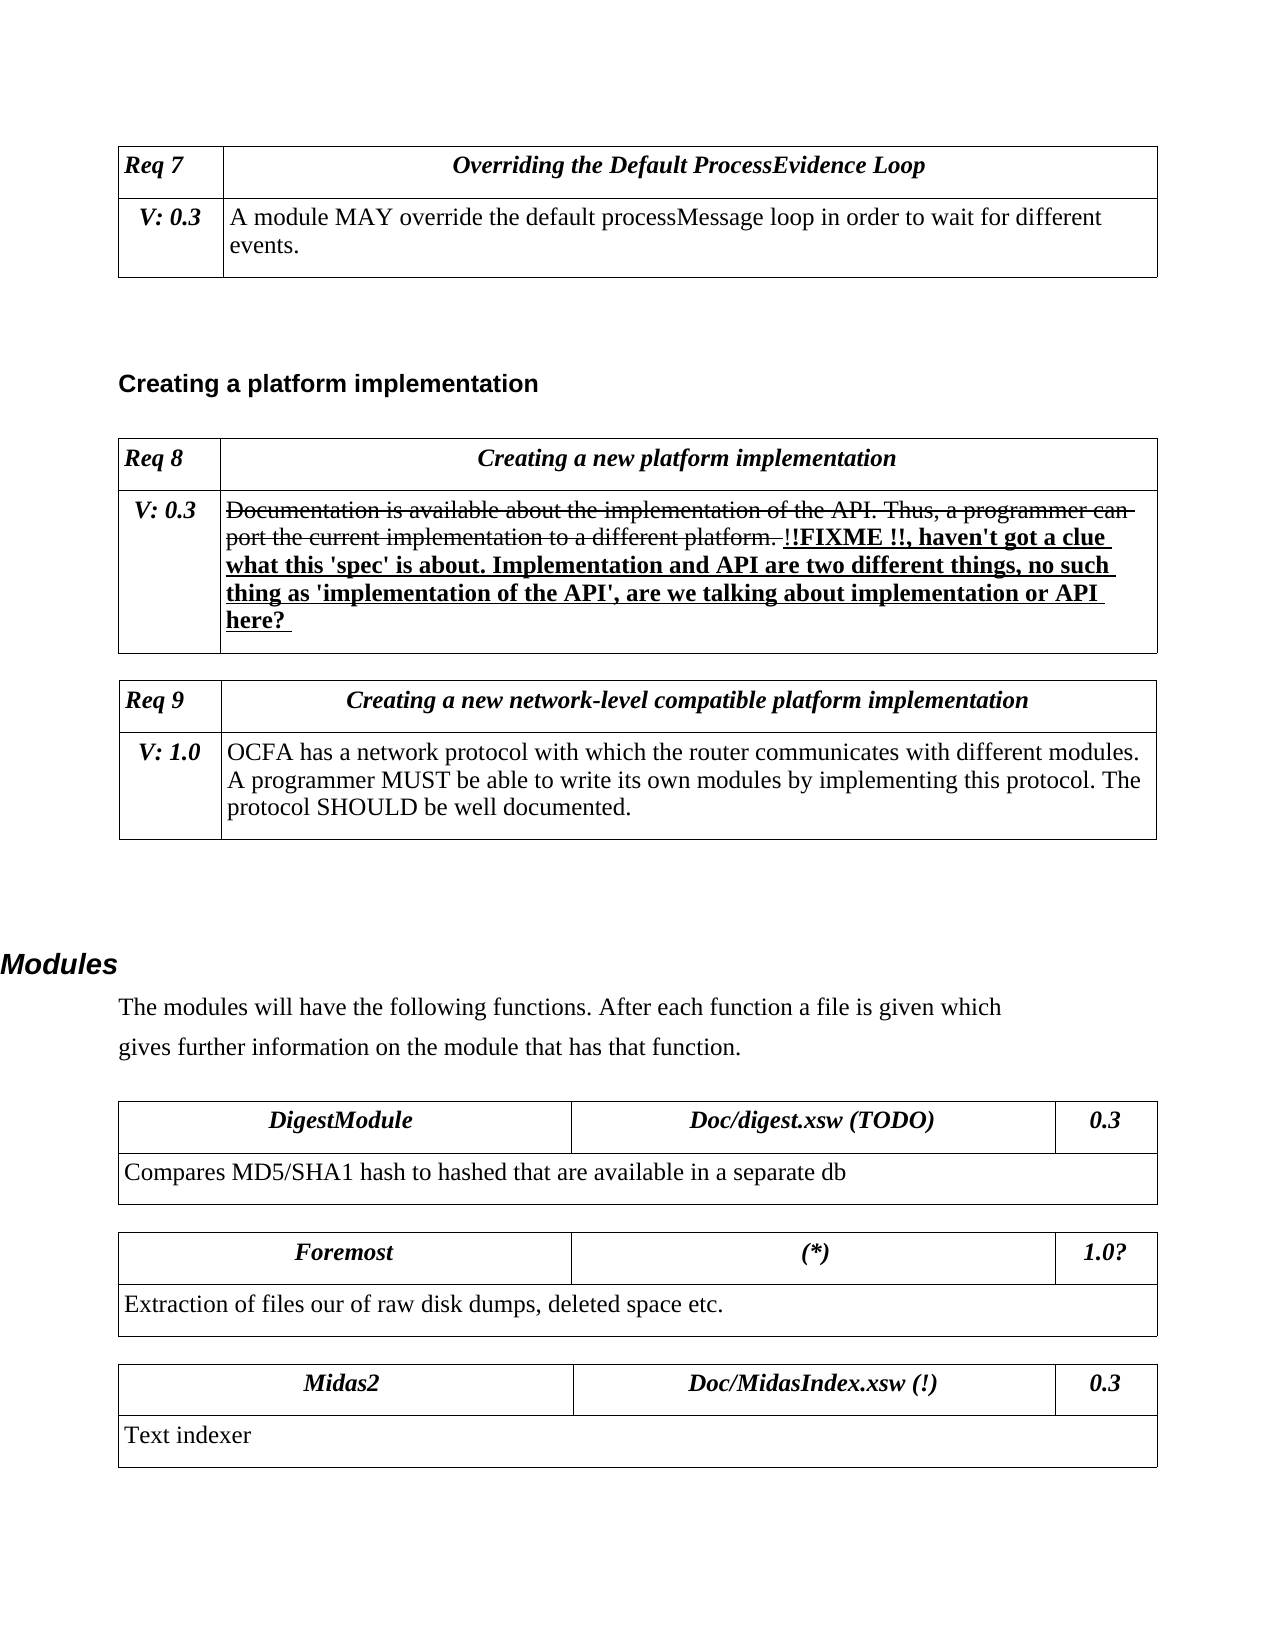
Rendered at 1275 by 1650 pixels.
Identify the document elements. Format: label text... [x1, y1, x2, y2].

text gives further information on the module that has that function. [118, 1033, 1157, 1061]
table_header Creating a new network-level compatible platform implementation [222, 681, 1156, 732]
table_header Req 9 [120, 681, 221, 732]
table_header Req 7 [119, 147, 223, 198]
table_cell Extraction of files our of raw disk dumps, deleted space etc. [119, 1285, 1157, 1336]
table_header Doc/digest.xsw (TODO) [572, 1102, 1055, 1153]
table_header Foremost [119, 1233, 571, 1284]
table_cell A module MAY override the default processMessage loop in order to wait for different events. [224, 199, 1157, 277]
table_cell Text indexer [119, 1416, 1157, 1467]
table_cell OCFA has a network protocol with which the router communicates with different modules. A programmer MUST be able to write its own modules by implementing this protocol. The protocol SHOULD be well documented. [222, 733, 1156, 839]
table_header 0.3 [1056, 1102, 1157, 1153]
subtitle Modules [0, 948, 1157, 980]
table_cell V: 0.3 [119, 199, 223, 277]
table_header Creating a new platform implementation [221, 439, 1157, 490]
table_cell V: 1.0 [120, 733, 221, 839]
table_header (*) [572, 1233, 1055, 1284]
text The modules will have the following functions. After each function a file is given which [118, 993, 1157, 1020]
table_header DigestModule [119, 1102, 571, 1153]
table_header Midas2 [119, 1365, 573, 1415]
table_cell Documentation is available about the implementation of the API. Thus, a programmer can port the current implementation to a different platform. !!FIXME !!, haven't got a clue what this 'spec' is about. Implementation and API are two different things, no such thing as 'implementation of the API', are we talking about implementation or API here? [221, 491, 1157, 653]
table_header Doc/MidasIndex.xsw (!) [574, 1365, 1055, 1415]
table_cell Compares MD5/SHA1 hash to hashed that are available in a separate db [119, 1154, 1157, 1204]
table_header Req 8 [119, 439, 220, 490]
table_header Overriding the Default ProcessEvidence Loop [224, 147, 1157, 198]
subtitle Creating a platform implementation [118, 370, 1157, 398]
table_cell V: 0.3 [119, 491, 220, 653]
table_header 0.3 [1056, 1365, 1157, 1415]
table_header 1.0? [1056, 1233, 1157, 1284]
